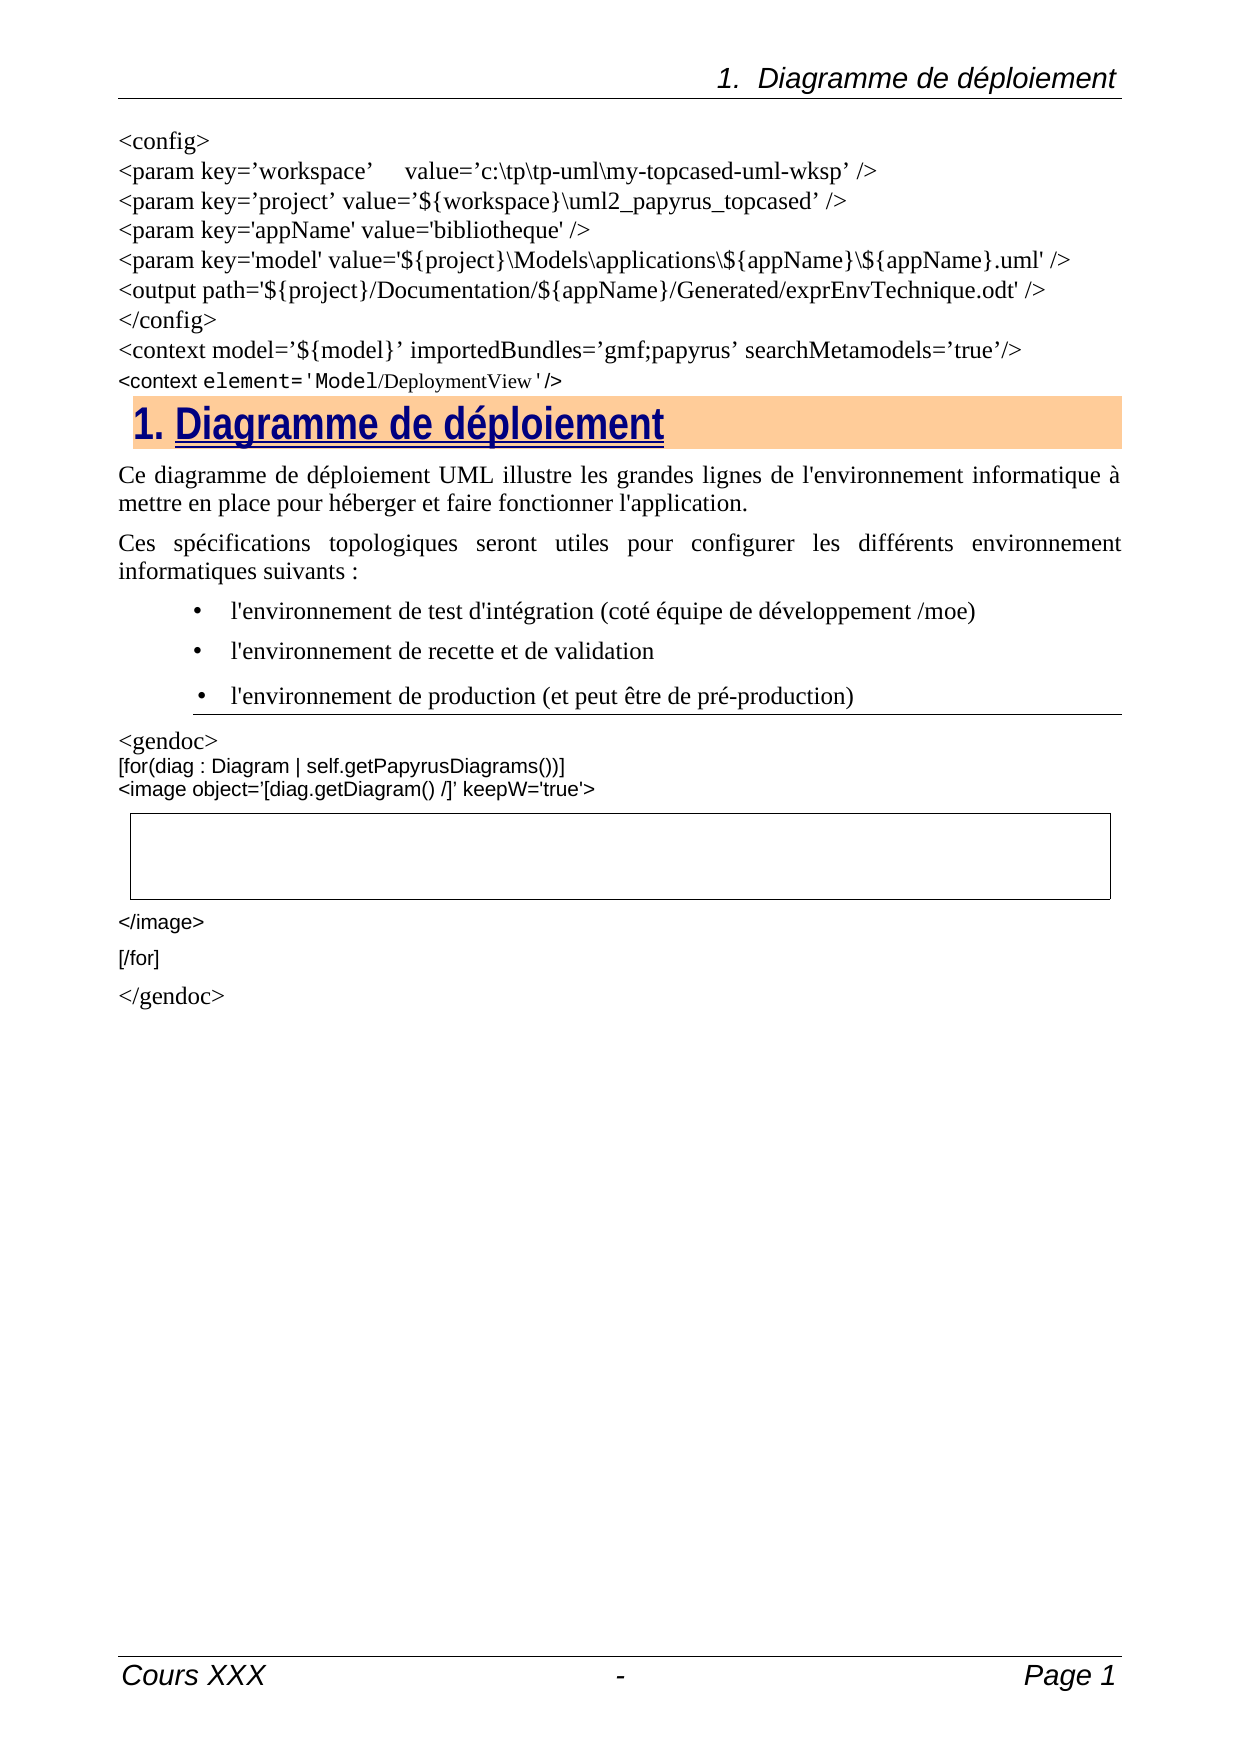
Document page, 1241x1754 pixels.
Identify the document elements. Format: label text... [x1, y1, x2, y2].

text [/for] [118, 946, 1122, 970]
text Ces spécifications topologiques seront utiles pour configurer les différents environnement informatiques suivants : [118, 529, 1122, 585]
text <param key='model' value='${project}\Models\applications\${appName}\${appName}.uml' /> [118, 246, 1122, 274]
list l'environnement de recette et de validation [193, 637, 1122, 665]
list l'environnement de production (et peut être de pré-production) [193, 678, 1122, 714]
text <output path='${project}/Documentation/${appName}/Generated/exprEnvTechnique.odt' /> [118, 276, 1122, 304]
text [for(diag : Diagram | self.getPapyrusDiagrams())] [118, 754, 1122, 778]
text <context model=’${model}’ importedBundles=’gmf;papyrus’ searchMetamodels=’true’/> [118, 336, 1122, 364]
text <config> [118, 127, 1122, 155]
list l'environnement de test d'intégration (coté équipe de développement /moe) [193, 597, 1122, 625]
subtitle Diagramme de déploiement [133, 396, 1122, 449]
text <image object=’[diag.getDiagram() /]’ keepW='true'></image> [118, 778, 1122, 934]
text </config> [118, 307, 1122, 334]
text <param key='appName' value='bibliotheque' /> [118, 217, 1122, 244]
text <context element='Model/DeploymentView'/> [118, 366, 1122, 394]
text Ce diagramme de déploiement UML illustre les grandes lignes de l'environnement informatique à mettre en place pour héberger et faire fonctionner l'application. [118, 461, 1122, 517]
text <param key=’project’ value=’${workspace}\uml2_papyrus_topcased’ /> [118, 187, 1122, 214]
text <param key=’workspace’ value=’c:\tp\tp-uml\my-topcased-uml-wksp’ /> [118, 157, 1122, 185]
text <gendoc> [118, 727, 1122, 754]
text </gendoc> [118, 982, 1122, 1010]
